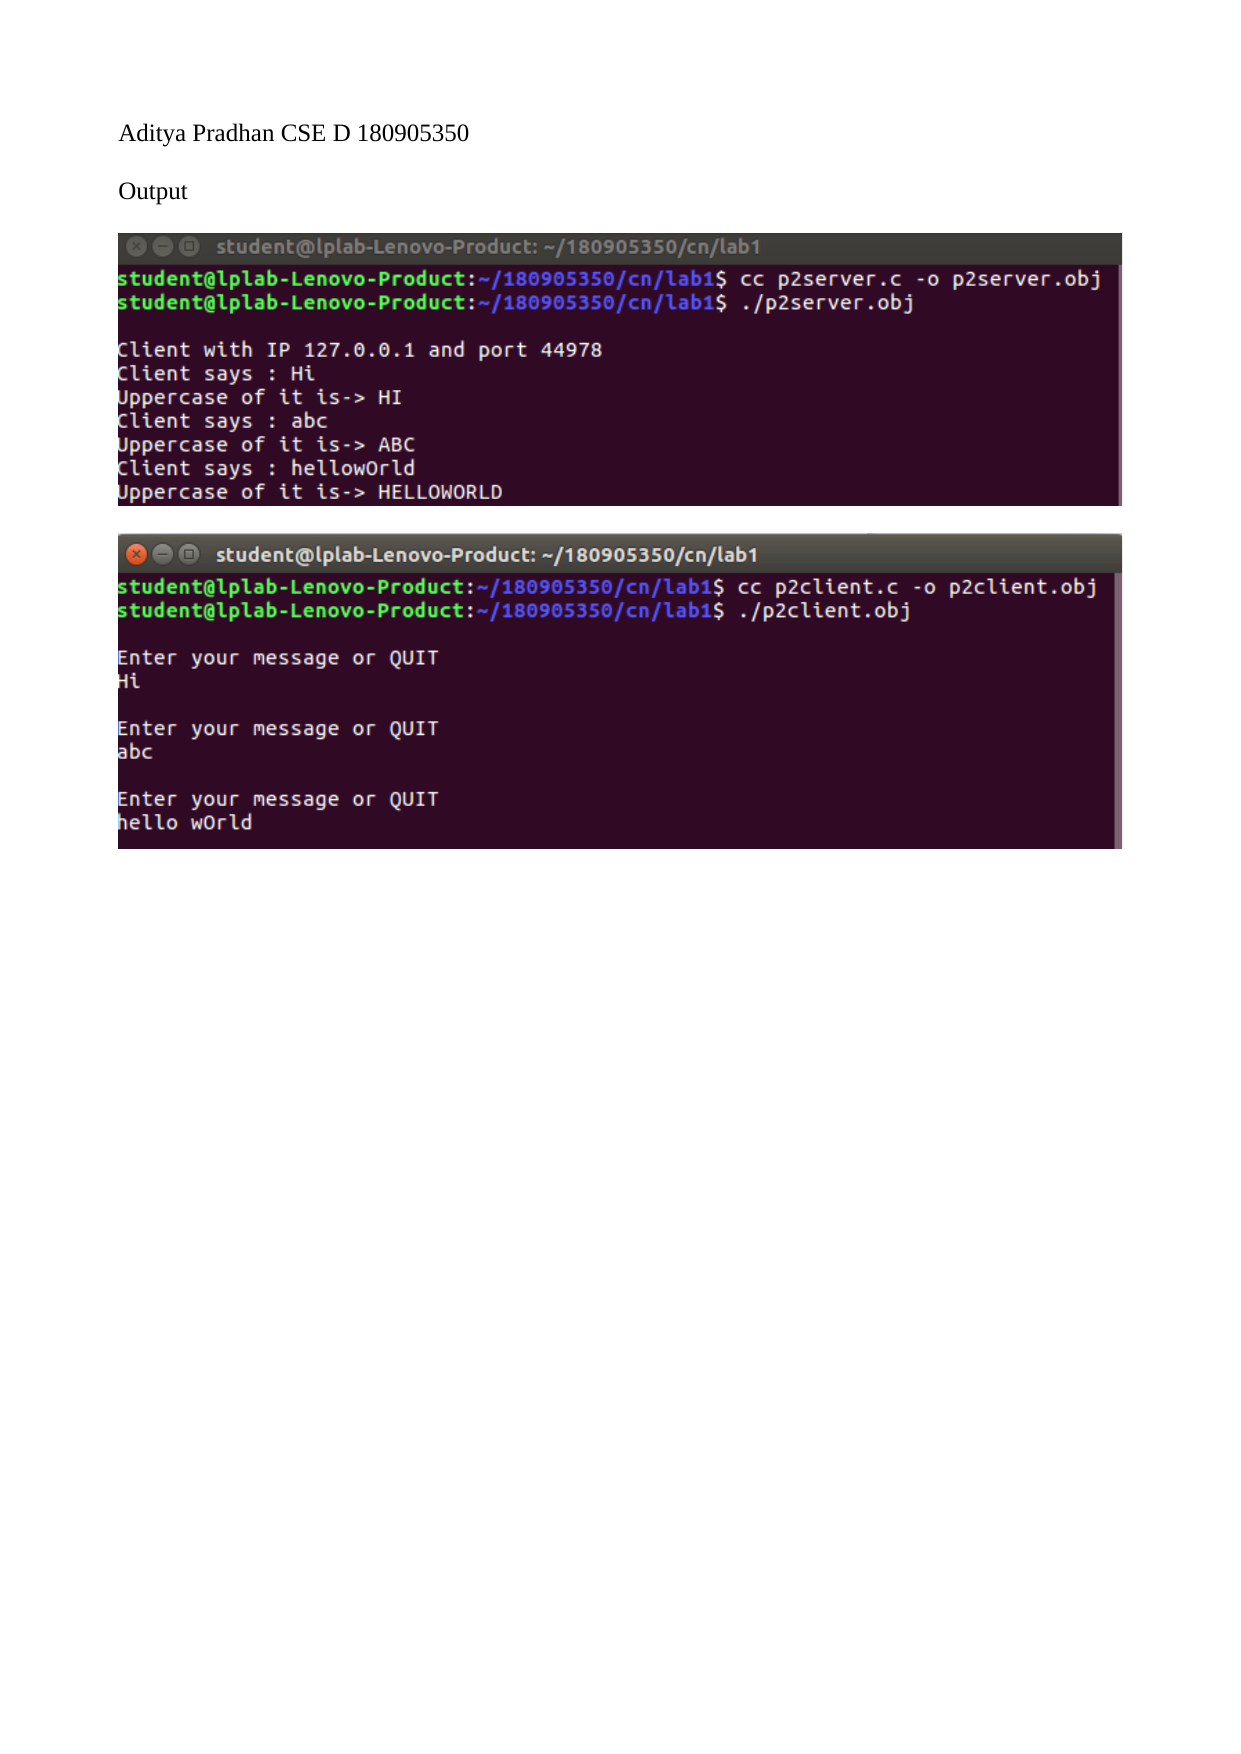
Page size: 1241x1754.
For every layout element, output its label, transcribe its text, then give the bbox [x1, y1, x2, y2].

picture [118, 233, 1123, 506]
picture [118, 533, 1123, 849]
text Output [118, 176, 1122, 205]
